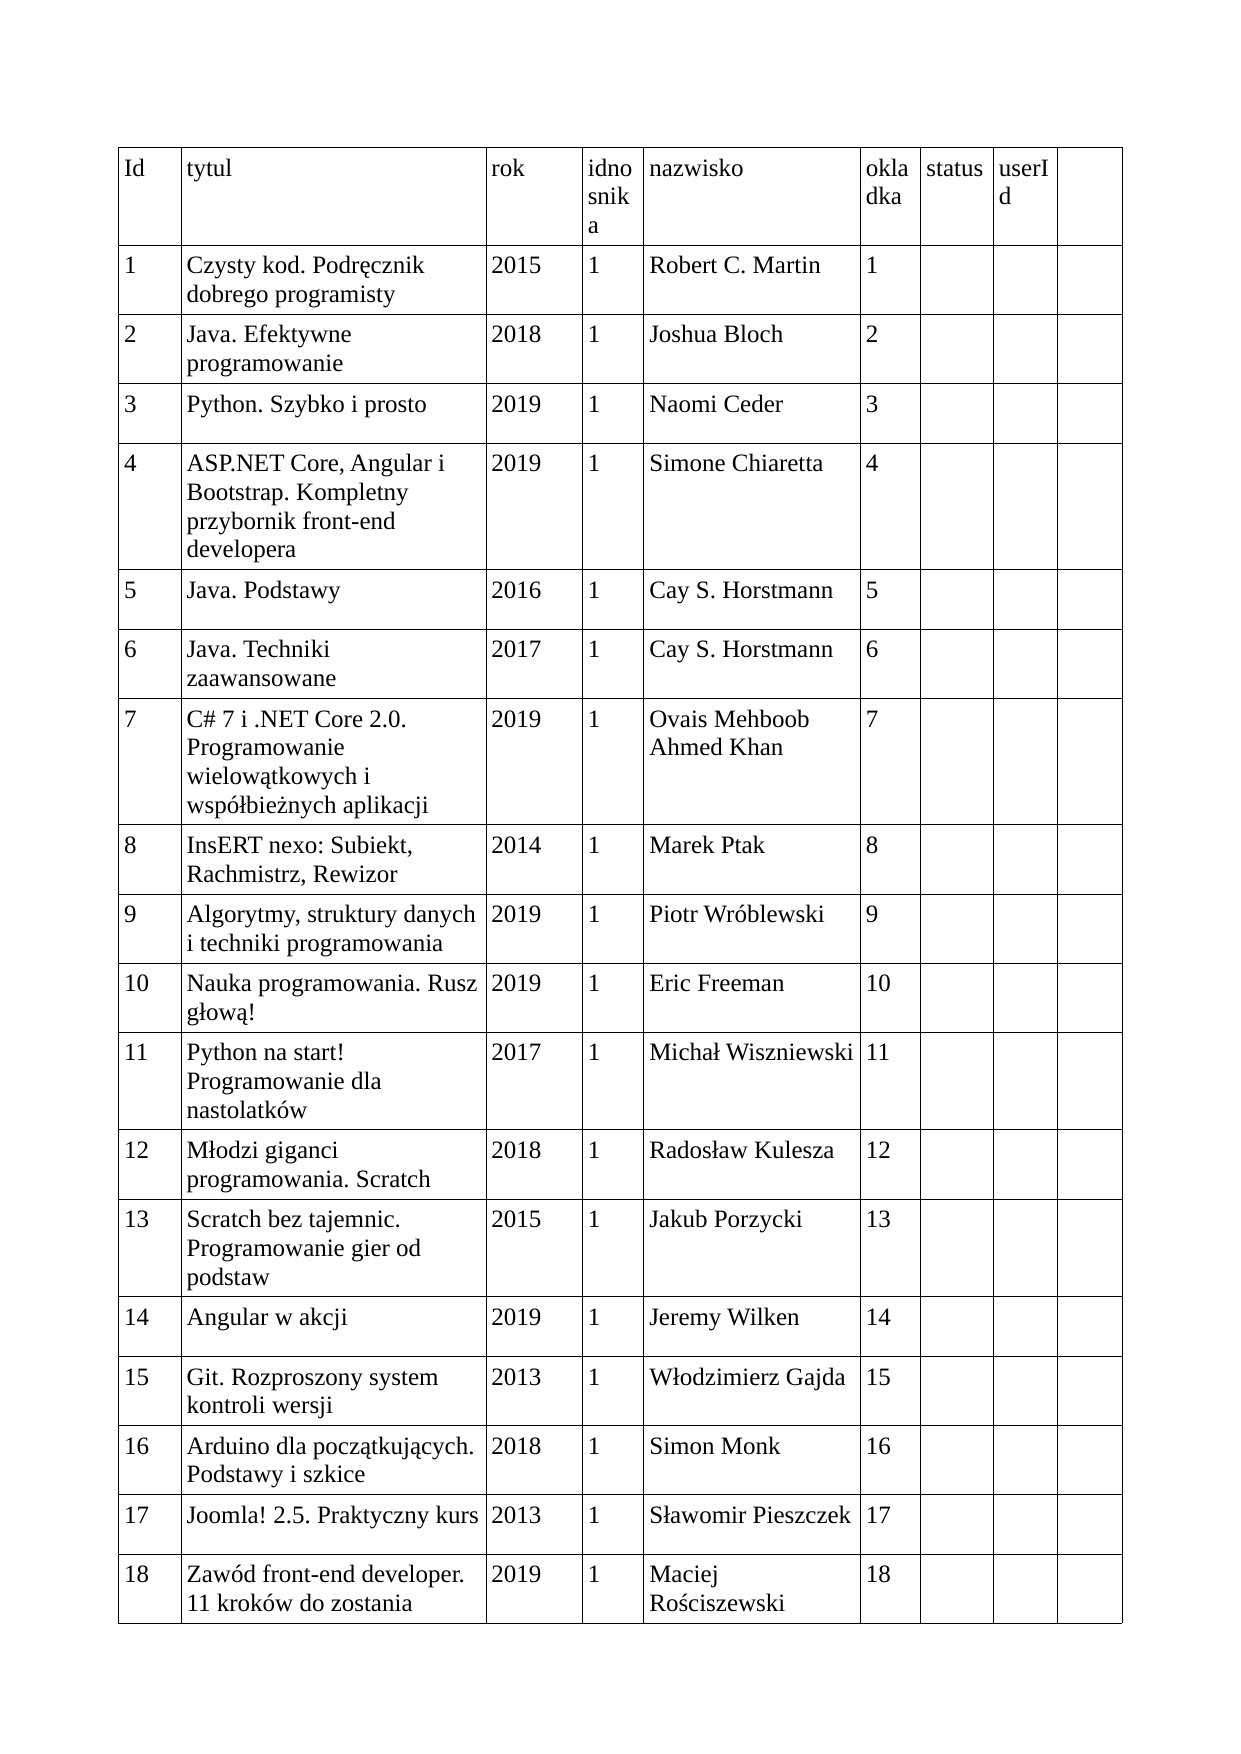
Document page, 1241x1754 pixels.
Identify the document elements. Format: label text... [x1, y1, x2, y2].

table_cell 13 [119, 1200, 181, 1296]
table_cell Robert C. Martin [644, 246, 860, 314]
table_header tytul [182, 148, 486, 245]
table_cell [1058, 384, 1122, 442]
table_cell Zawód front-end developer. 11 kroków do zostania [182, 1555, 486, 1623]
table_cell [1058, 1200, 1122, 1296]
table_cell 3 [119, 384, 181, 442]
table_cell [921, 1297, 993, 1356]
table_cell [1058, 570, 1122, 629]
table_cell [994, 315, 1057, 383]
table_cell Java. Techniki zaawansowane [182, 630, 486, 698]
table_cell [921, 699, 993, 824]
table_cell [921, 570, 993, 629]
table_header userId [994, 148, 1057, 245]
table_cell 2016 [487, 570, 582, 629]
table_cell [921, 1426, 993, 1494]
table_cell 17 [861, 1495, 920, 1554]
table_cell Włodzimierz Gajda [644, 1357, 860, 1425]
table_cell 2019 [487, 1297, 582, 1356]
table_header rok [487, 148, 582, 245]
table_cell 6 [119, 630, 181, 698]
table_cell 2 [861, 315, 920, 383]
table_cell [1058, 1297, 1122, 1356]
table_cell [1058, 315, 1122, 383]
table_cell [1058, 630, 1122, 698]
table_cell Joshua Bloch [644, 315, 860, 383]
table_cell 18 [119, 1555, 181, 1623]
table_cell [1058, 964, 1122, 1032]
table_cell Piotr Wróblewski [644, 895, 860, 962]
table_cell Jakub Porzycki [644, 1200, 860, 1296]
table_cell 1 [583, 1495, 643, 1554]
table_cell Michał Wiszniewski [644, 1033, 860, 1129]
table_cell 9 [119, 895, 181, 962]
table_cell 12 [861, 1130, 920, 1198]
table_cell 12 [119, 1130, 181, 1198]
table_cell [994, 1555, 1057, 1623]
table_cell 2019 [487, 384, 582, 442]
table_cell 11 [861, 1033, 920, 1129]
table_cell Java. Efektywne programowanie [182, 315, 486, 383]
table_cell [994, 1297, 1057, 1356]
table_cell Maciej Rościszewski [644, 1555, 860, 1623]
table_cell 17 [119, 1495, 181, 1554]
table_cell [1058, 1033, 1122, 1129]
table_cell Marek Ptak [644, 825, 860, 893]
table_cell 2019 [487, 1555, 582, 1623]
table_cell [1058, 1495, 1122, 1554]
table_cell 2019 [487, 699, 582, 824]
table_cell Czysty kod. Podręcznik dobrego programisty [182, 246, 486, 314]
table_cell [994, 825, 1057, 893]
table_cell 18 [861, 1555, 920, 1623]
table_cell 8 [119, 825, 181, 893]
table_cell 1 [583, 1555, 643, 1623]
table_header [1058, 148, 1122, 245]
table_header status [921, 148, 993, 245]
table_cell [921, 630, 993, 698]
table_cell [1058, 444, 1122, 569]
table_cell 1 [583, 1357, 643, 1425]
table_cell 1 [583, 630, 643, 698]
table_cell [994, 246, 1057, 314]
table_cell [994, 1495, 1057, 1554]
table_cell Nauka programowania. Rusz głową! [182, 964, 486, 1032]
table_cell [994, 1200, 1057, 1296]
table_cell 4 [119, 444, 181, 569]
table_cell [921, 384, 993, 442]
table_cell 1 [583, 1426, 643, 1494]
table_header Id [119, 148, 181, 245]
table_cell 2019 [487, 444, 582, 569]
table_cell Simon Monk [644, 1426, 860, 1494]
table_cell [921, 1200, 993, 1296]
table_header idnosnika [583, 148, 643, 245]
table_cell 1 [583, 699, 643, 824]
table_header nazwisko [644, 148, 860, 245]
table_cell 7 [861, 699, 920, 824]
table_cell Joomla! 2.5. Praktyczny kurs [182, 1495, 486, 1554]
table_cell [1058, 895, 1122, 962]
table_cell [1058, 1357, 1122, 1425]
table_cell Simone Chiaretta [644, 444, 860, 569]
table_cell 2 [119, 315, 181, 383]
table_cell [921, 246, 993, 314]
table_cell 2019 [487, 964, 582, 1032]
table_header okladka [861, 148, 920, 245]
table_cell [994, 444, 1057, 569]
table_cell 1 [119, 246, 181, 314]
table_cell 2013 [487, 1357, 582, 1425]
table_cell [1058, 825, 1122, 893]
table_cell [994, 570, 1057, 629]
table_cell 1 [583, 1130, 643, 1198]
table_cell C# 7 i .NET Core 2.0. Programowanie wielowątkowych i współbieżnych aplikacji [182, 699, 486, 824]
table_cell 6 [861, 630, 920, 698]
table_cell 1 [583, 1033, 643, 1129]
table_cell [921, 1555, 993, 1623]
table_cell 2017 [487, 1033, 582, 1129]
table_cell 10 [861, 964, 920, 1032]
table_cell [921, 1495, 993, 1554]
table_cell 15 [861, 1357, 920, 1425]
table_cell Arduino dla początkujących. Podstawy i szkice [182, 1426, 486, 1494]
table_cell 14 [861, 1297, 920, 1356]
table_cell Sławomir Pieszczek [644, 1495, 860, 1554]
table_cell 1 [583, 1297, 643, 1356]
table_cell 16 [861, 1426, 920, 1494]
table_cell Eric Freeman [644, 964, 860, 1032]
table_cell [994, 1357, 1057, 1425]
table_cell Radosław Kulesza [644, 1130, 860, 1198]
table_cell 1 [583, 570, 643, 629]
table_cell 3 [861, 384, 920, 442]
table_cell [1058, 1555, 1122, 1623]
table_cell 5 [861, 570, 920, 629]
table_cell 9 [861, 895, 920, 962]
table_cell 1 [861, 246, 920, 314]
table_cell Ovais Mehboob Ahmed Khan [644, 699, 860, 824]
table_cell 2018 [487, 1426, 582, 1494]
table_cell 10 [119, 964, 181, 1032]
table_cell Scratch bez tajemnic. Programowanie gier od podstaw [182, 1200, 486, 1296]
table_cell 4 [861, 444, 920, 569]
table_cell 1 [583, 246, 643, 314]
table_cell 1 [583, 1200, 643, 1296]
table_cell 2018 [487, 1130, 582, 1198]
table_cell 2013 [487, 1495, 582, 1554]
table_cell 1 [583, 384, 643, 442]
table_cell Jeremy Wilken [644, 1297, 860, 1356]
table_cell [1058, 1130, 1122, 1198]
table_cell 11 [119, 1033, 181, 1129]
table_cell [1058, 699, 1122, 824]
table_cell 15 [119, 1357, 181, 1425]
table_cell 2015 [487, 246, 582, 314]
table_cell InsERT nexo: Subiekt, Rachmistrz, Rewizor [182, 825, 486, 893]
table_cell ASP.NET Core, Angular i Bootstrap. Kompletny przybornik front-end developera [182, 444, 486, 569]
table_cell [921, 444, 993, 569]
table_cell 2017 [487, 630, 582, 698]
table_cell [994, 1130, 1057, 1198]
table_cell [994, 630, 1057, 698]
table_cell 1 [583, 895, 643, 962]
table_cell [1058, 246, 1122, 314]
table_cell [994, 964, 1057, 1032]
table_cell [921, 1033, 993, 1129]
table_cell 8 [861, 825, 920, 893]
table_cell [921, 1130, 993, 1198]
table_cell 2018 [487, 315, 582, 383]
table_cell 1 [583, 315, 643, 383]
table_cell 1 [583, 964, 643, 1032]
table_cell Git. Rozproszony system kontroli wersji [182, 1357, 486, 1425]
table_cell [994, 1426, 1057, 1494]
table_cell 5 [119, 570, 181, 629]
table_cell 2019 [487, 895, 582, 962]
table_cell [921, 315, 993, 383]
table_cell Python. Szybko i prosto [182, 384, 486, 442]
table_cell 16 [119, 1426, 181, 1494]
table_cell [921, 1357, 993, 1425]
table_cell Python na start! Programowanie dla nastolatków [182, 1033, 486, 1129]
table_cell Java. Podstawy [182, 570, 486, 629]
table_cell Naomi Ceder [644, 384, 860, 442]
table_cell [921, 895, 993, 962]
table_cell Młodzi giganci programowania. Scratch [182, 1130, 486, 1198]
table_cell [994, 699, 1057, 824]
table_cell 7 [119, 699, 181, 824]
table_cell [1058, 1426, 1122, 1494]
table_cell [921, 825, 993, 893]
table_cell 1 [583, 825, 643, 893]
table_cell Cay S. Horstmann [644, 630, 860, 698]
table_cell 13 [861, 1200, 920, 1296]
table_cell [921, 964, 993, 1032]
table_cell [994, 384, 1057, 442]
table_cell Angular w akcji [182, 1297, 486, 1356]
table_cell [994, 1033, 1057, 1129]
table_cell 1 [583, 444, 643, 569]
table_cell [994, 895, 1057, 962]
table_cell 2014 [487, 825, 582, 893]
table_cell Cay S. Horstmann [644, 570, 860, 629]
table_cell 14 [119, 1297, 181, 1356]
table_cell 2015 [487, 1200, 582, 1296]
table_cell Algorytmy, struktury danych i techniki programowania [182, 895, 486, 962]
